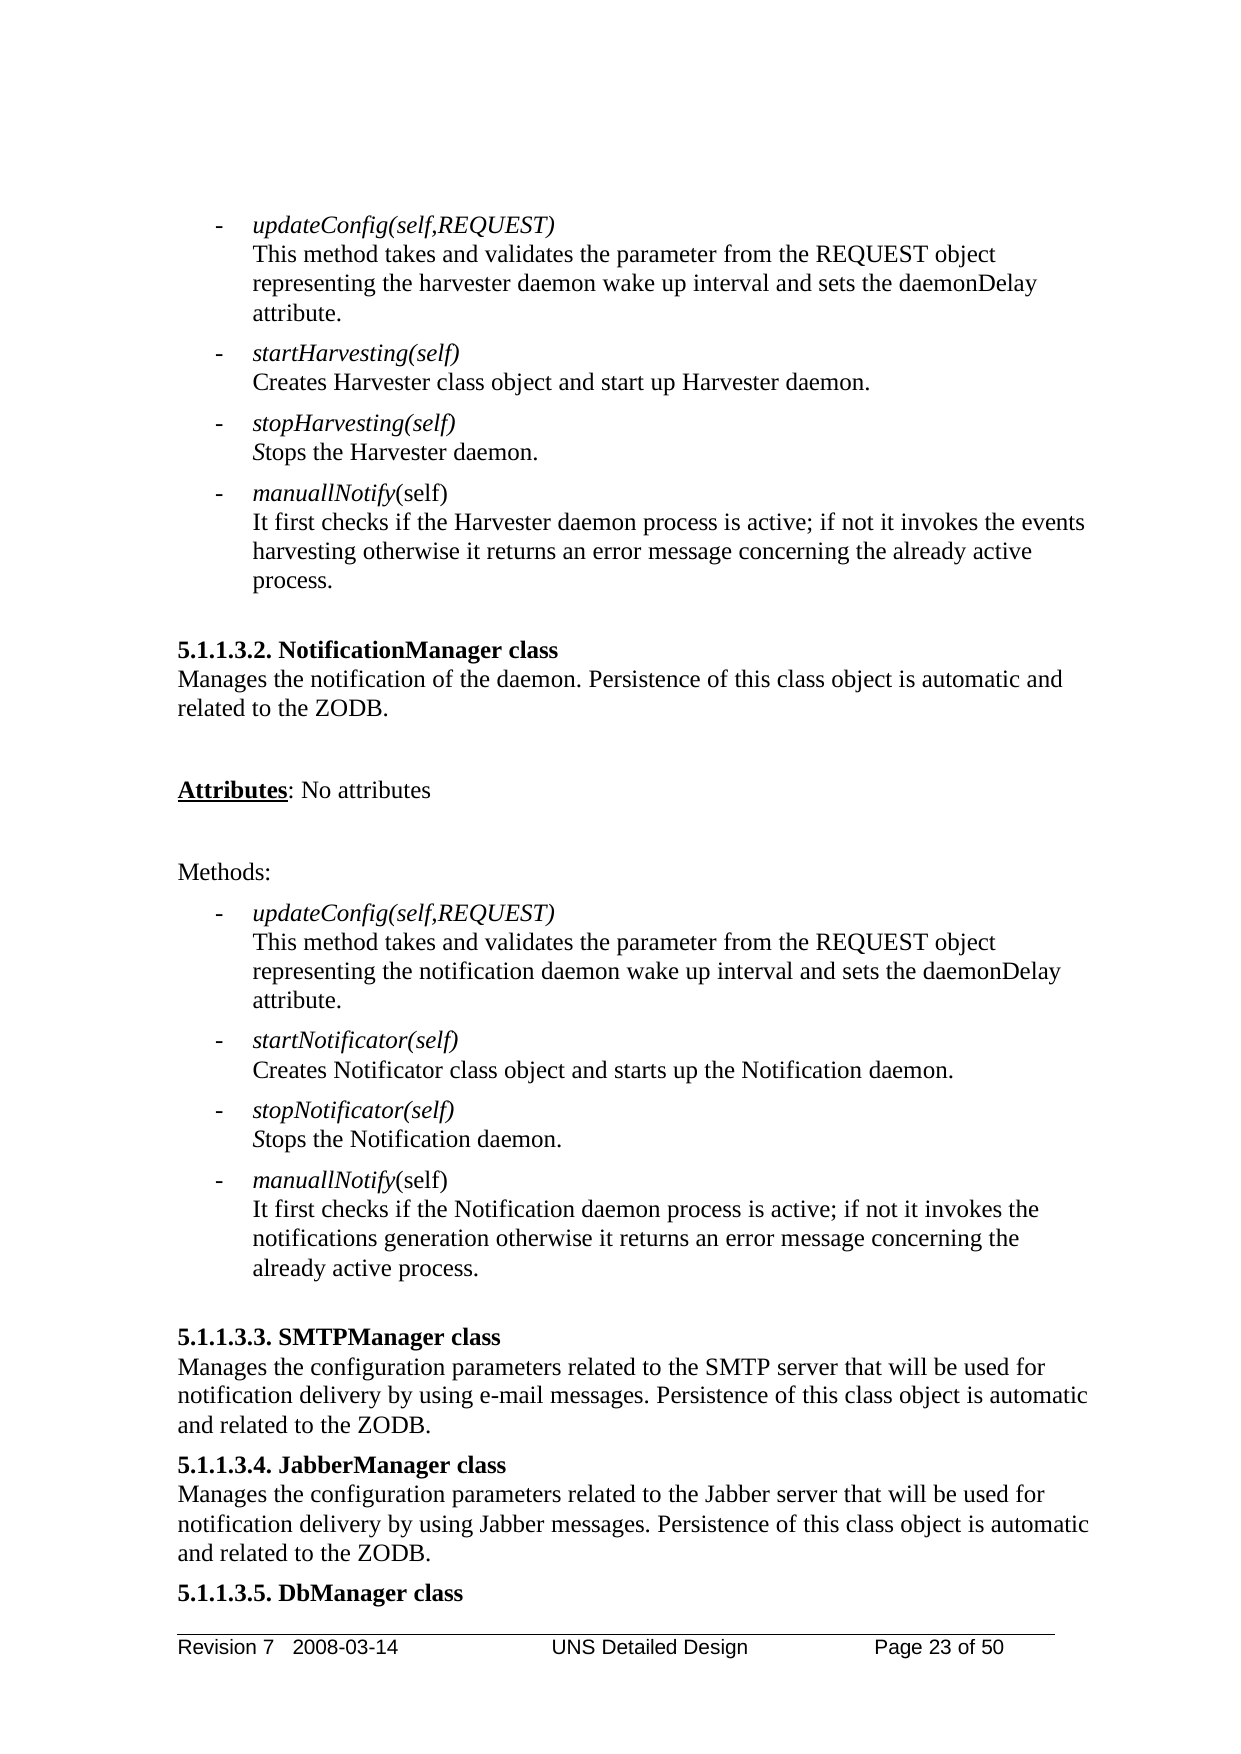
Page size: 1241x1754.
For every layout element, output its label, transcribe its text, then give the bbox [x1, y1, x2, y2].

list updateConfig(self,REQUEST) This method takes and validates the parameter from the REQUEST object representing the harvester daemon wake up interval and sets the daemonDelay attribute. [215, 210, 1092, 326]
list updateConfig(self,REQUEST) This method takes and validates the parameter from the REQUEST object representing the notification daemon wake up interval and sets the daemonDelay attribute. [215, 897, 1092, 1014]
list startHarvesting(self) Creates Harvester class object and start up Harvester daemon. [215, 338, 1092, 396]
list manuallNotify(self) It first checks if the Notification daemon process is active; if not it invokes the notifications generation otherwise it returns an error message concerning the already active process. [215, 1165, 1092, 1311]
text Methods: [177, 857, 1092, 886]
subtitle NotificationManager class [177, 635, 1092, 664]
text Manages the configuration parameters related to the SMTP server that will be used for notification delivery by using e-mail messages. Persistence of this class object is automatic and related to the ZODB. [177, 1351, 1092, 1438]
subtitle JabberManager class [177, 1450, 1092, 1479]
text Manages the configuration parameters related to the Jabber server that will be used for notification delivery by using Jabber messages. Persistence of this class object is automatic and related to the ZODB. [177, 1479, 1092, 1567]
list stopNotificator(self) Stops the Notification daemon. [215, 1095, 1092, 1153]
subtitle DbManager class [177, 1578, 1092, 1607]
subtitle SMTPManager class [177, 1322, 1092, 1351]
text Manages the notification of the daemon. Persistence of this class object is automatic and related to the ZODB. [177, 664, 1092, 722]
list stopHarvesting(self) Stops the Harvester daemon. [215, 408, 1092, 466]
list startNotificator(self) Creates Notificator class object and starts up the Notification daemon. [215, 1025, 1092, 1083]
text Attributes: No attributes [177, 775, 1092, 804]
list manuallNotify(self) It first checks if the Harvester daemon process is active; if not it invokes the events harvesting otherwise it returns an error message concerning the already active process. [215, 478, 1092, 623]
